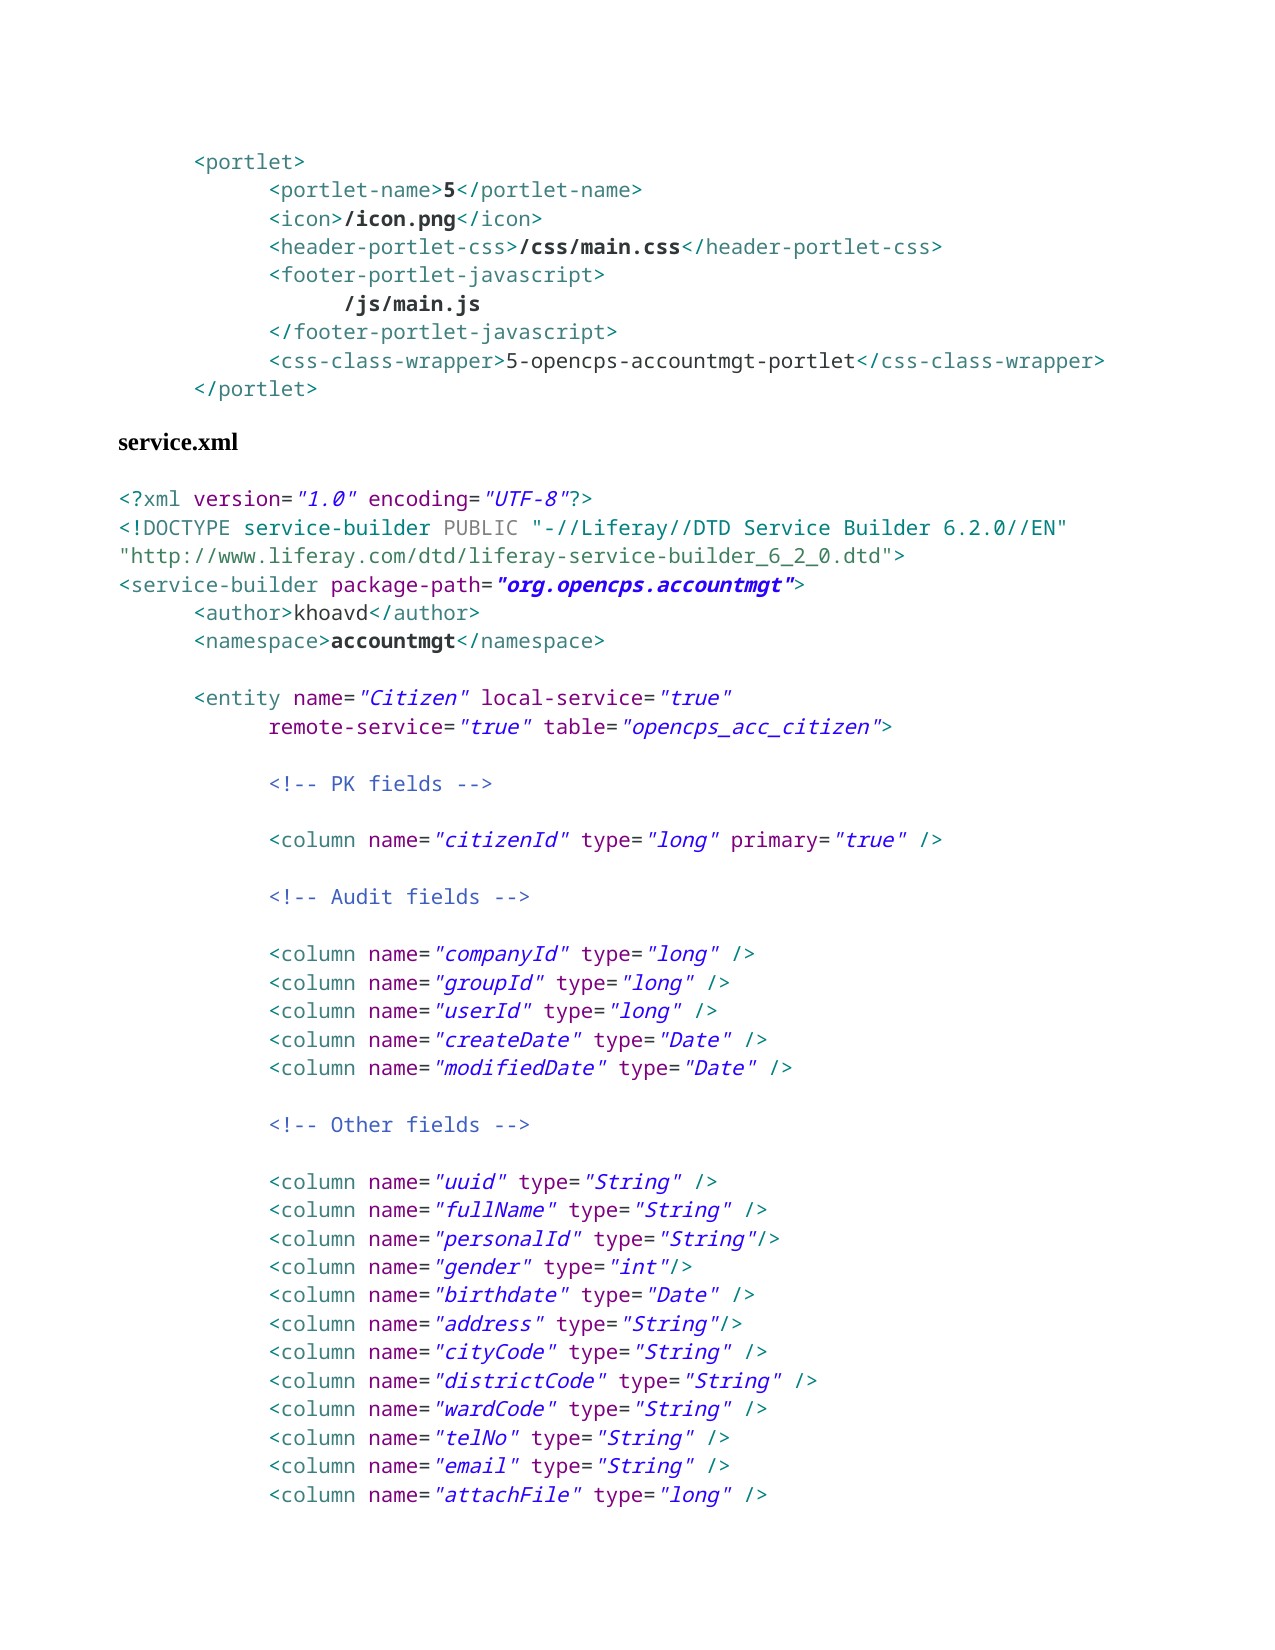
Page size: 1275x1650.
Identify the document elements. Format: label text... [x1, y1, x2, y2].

text <column name="gender" type="int"/> [118, 1252, 1157, 1281]
text <author>khoavd</author> [118, 598, 1157, 627]
text <service-builder package-path="org.opencps.accountmgt"> [118, 570, 1157, 598]
text <!-- Audit fields --> [118, 882, 1157, 911]
text /js/main.js [118, 289, 1157, 317]
text <column name="attachFile" type="long" /> [118, 1480, 1157, 1508]
text <portlet-name>5</portlet-name> [118, 175, 1157, 204]
text <column name="groupId" type="long" /> [118, 968, 1157, 996]
text <namespace>accountmgt</namespace> [118, 627, 1157, 655]
text <!-- PK fields --> [118, 769, 1157, 797]
text </portlet> [118, 374, 1157, 403]
text <column name="companyId" type="long" /> [118, 939, 1157, 968]
text remote-service="true" table="opencps_acc_citizen"> [118, 712, 1157, 740]
text <footer-portlet-javascript> [118, 261, 1157, 289]
text <column name="citizenId" type="long" primary="true" /> [118, 826, 1157, 854]
text <column name="modifiedDate" type="Date" /> [118, 1053, 1157, 1082]
text <!DOCTYPE service-builder PUBLIC "-//Liferay//DTD Service Builder 6.2.0//EN" "http://www.liferay.com/dtd/liferay-service-builder_6_2_0.dtd"> [118, 513, 1157, 570]
text service.xml [118, 427, 1157, 456]
text </footer-portlet-javascript> [118, 317, 1157, 346]
text <portlet> [118, 147, 1157, 175]
text <column name="createDate" type="Date" /> [118, 1025, 1157, 1053]
text <column name="uuid" type="String" /> [118, 1167, 1157, 1195]
text <column name="userId" type="long" /> [118, 996, 1157, 1025]
text <icon>/icon.png</icon> [118, 204, 1157, 232]
text <column name="districtCode" type="String" /> [118, 1366, 1157, 1394]
text <column name="address" type="String"/> [118, 1309, 1157, 1337]
text <column name="email" type="String" /> [118, 1451, 1157, 1480]
text <!-- Other fields --> [118, 1110, 1157, 1138]
text <entity name="Citizen" local-service="true" [118, 683, 1157, 712]
text <column name="telNo" type="String" /> [118, 1423, 1157, 1451]
text <?xml version="1.0" encoding="UTF-8"?> [118, 484, 1157, 513]
text <column name="birthdate" type="Date" /> [118, 1281, 1157, 1309]
text <header-portlet-css>/css/main.css</header-portlet-css> [118, 232, 1157, 261]
text <column name="personalId" type="String"/> [118, 1224, 1157, 1252]
text <column name="fullName" type="String" /> [118, 1195, 1157, 1224]
text <column name="cityCode" type="String" /> [118, 1337, 1157, 1366]
text <column name="wardCode" type="String" /> [118, 1394, 1157, 1423]
text <css-class-wrapper>5-opencps-accountmgt-portlet</css-class-wrapper> [118, 346, 1157, 374]
